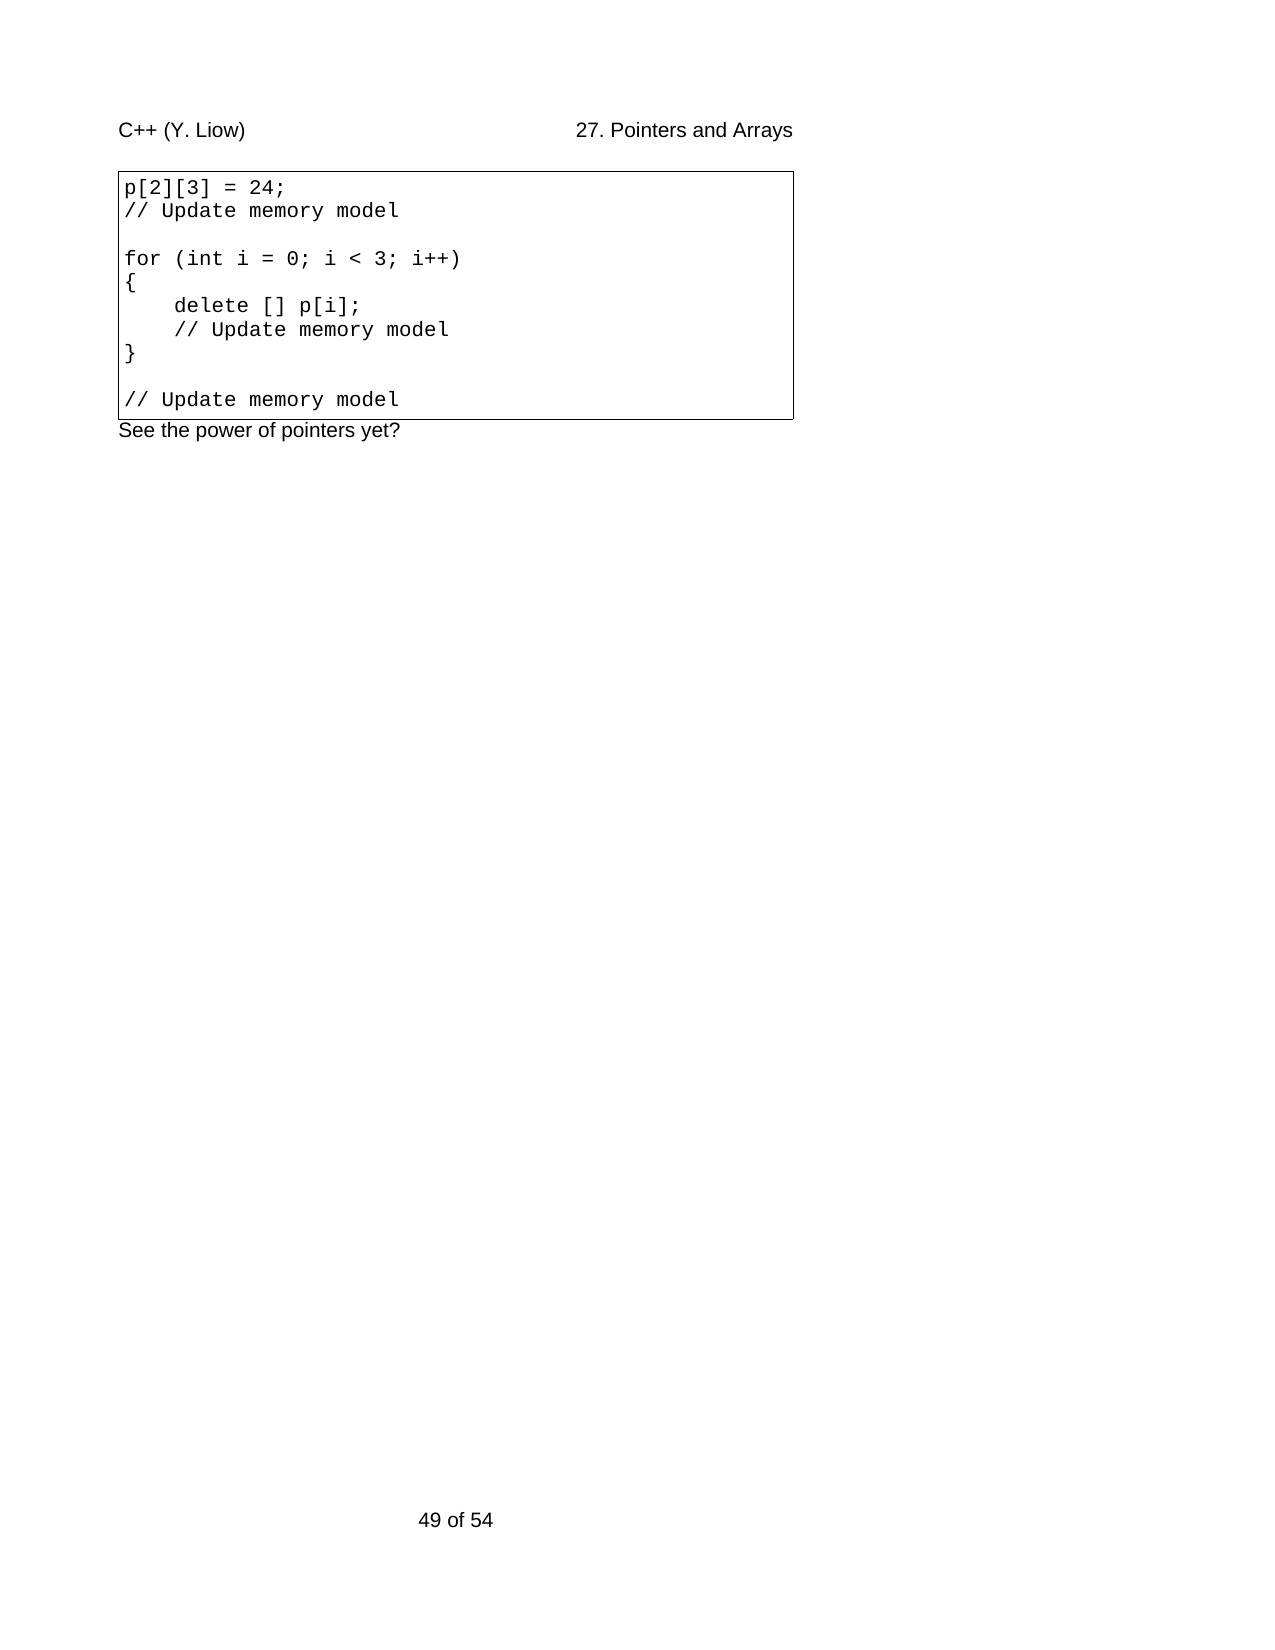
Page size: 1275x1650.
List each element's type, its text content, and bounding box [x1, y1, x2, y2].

text See the power of pointers yet? [118, 420, 793, 442]
table_header p[2][3] = 24; // Update memory model for (int i = 0; i < 3; i++) { delete [] p[i]; // Update memory model } // Update memory model [119, 172, 793, 419]
